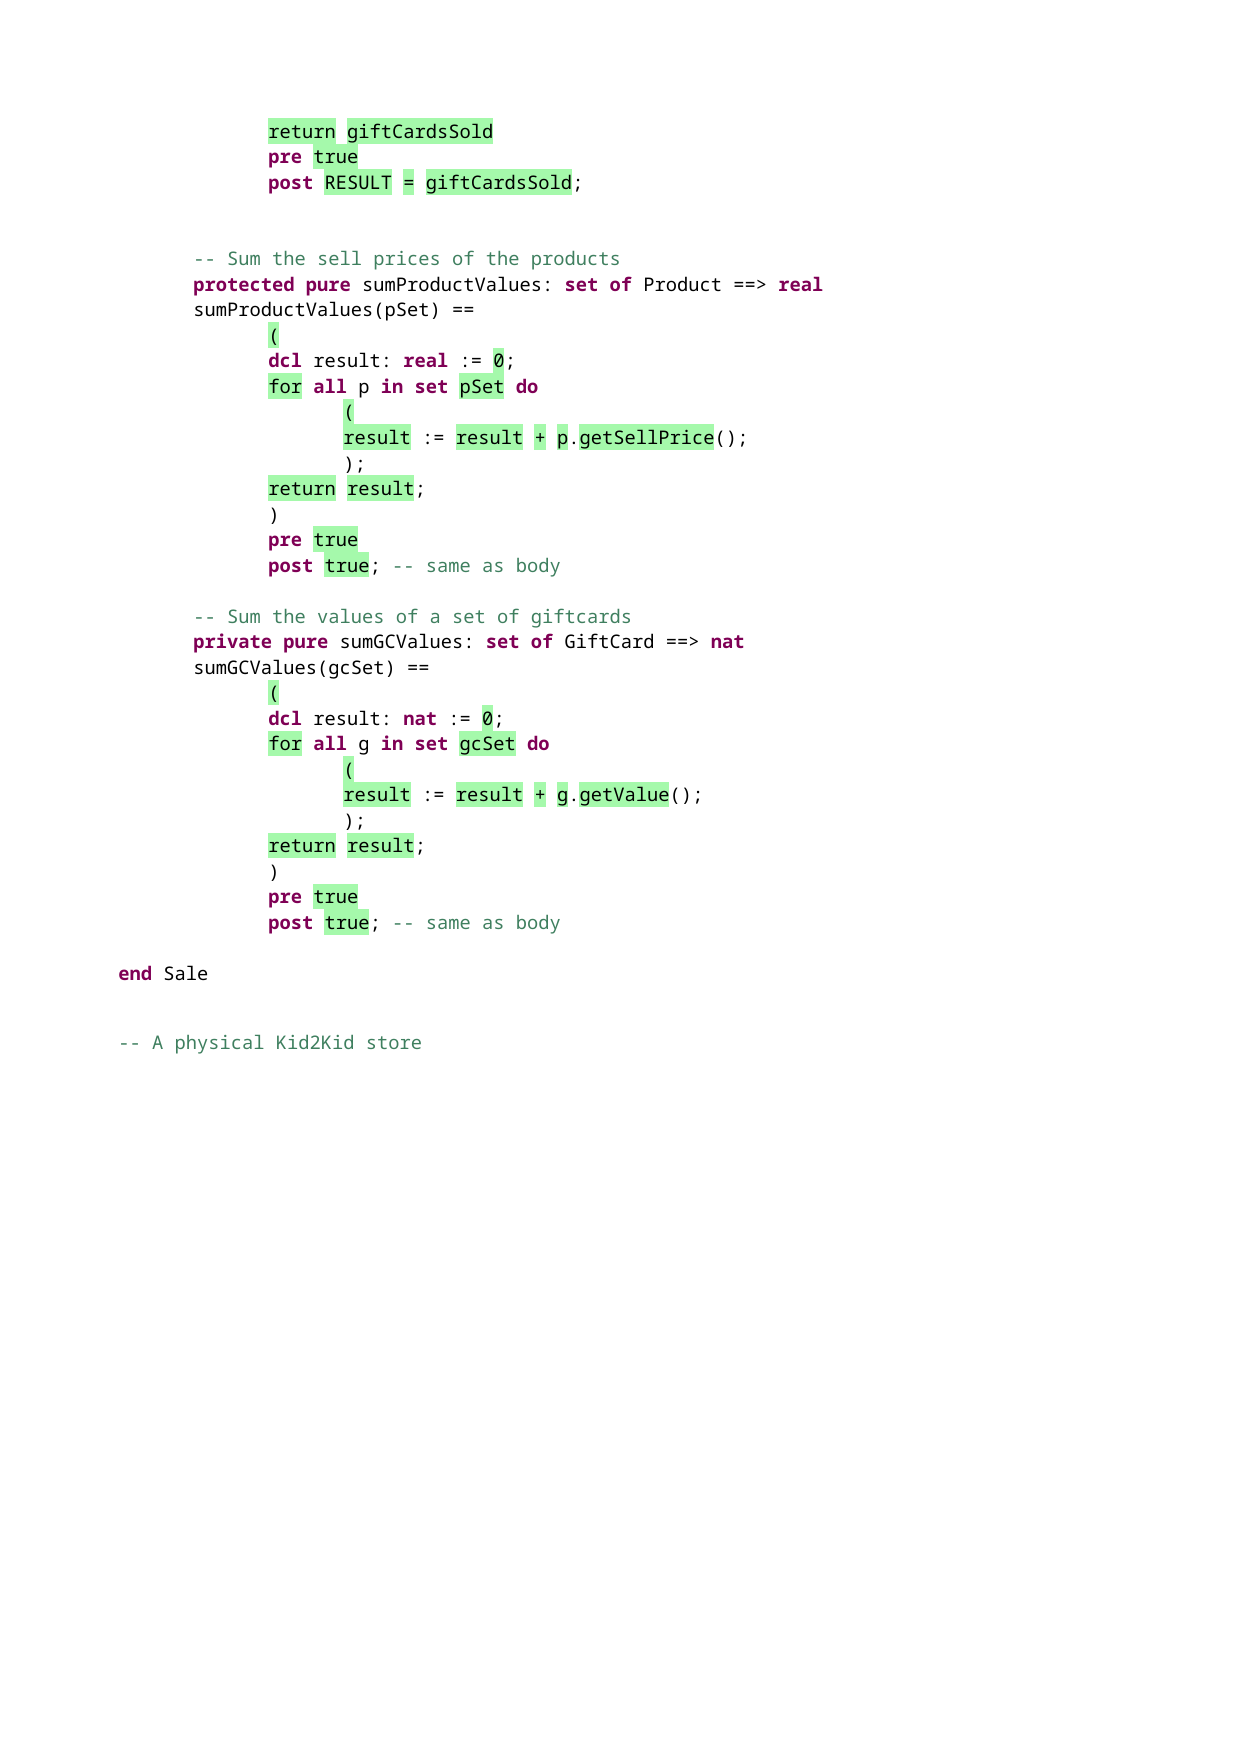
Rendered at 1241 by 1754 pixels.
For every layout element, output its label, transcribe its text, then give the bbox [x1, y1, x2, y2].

text return result; [118, 475, 1122, 501]
text ( [118, 756, 1122, 782]
text -- Sum the sell prices of the products [118, 246, 1122, 271]
text dcl result: real := 0; [118, 348, 1122, 373]
text dcl result: nat := 0; [118, 705, 1122, 731]
text result := result + p.getSellPrice(); [118, 424, 1122, 450]
text post true; -- same as body [118, 909, 1122, 935]
text -- Sum the values of a set of giftcards [118, 603, 1122, 628]
text pre true [118, 884, 1122, 909]
text ( [118, 679, 1122, 705]
text pre true [118, 526, 1122, 552]
text for all g in set gcSet do [118, 731, 1122, 756]
text post RESULT = giftCardsSold; [118, 169, 1122, 195]
text ( [118, 322, 1122, 348]
text protected pure sumProductValues: set of Product ==> real [118, 271, 1122, 297]
text result := result + g.getValue(); [118, 782, 1122, 807]
text return result; [118, 833, 1122, 858]
text -- A physical Kid2Kid store [118, 1029, 1122, 1054]
text ); [118, 807, 1122, 833]
text ) [118, 501, 1122, 526]
text ( [118, 399, 1122, 424]
text sumProductValues(pSet) == [118, 297, 1122, 322]
text ); [118, 450, 1122, 475]
text sumGCValues(gcSet) == [118, 654, 1122, 679]
text pre true [118, 144, 1122, 169]
text private pure sumGCValues: set of GiftCard ==> nat [118, 628, 1122, 654]
text for all p in set pSet do [118, 373, 1122, 399]
text post true; -- same as body [118, 552, 1122, 577]
text return giftCardsSold [118, 118, 1122, 144]
text ) [118, 858, 1122, 884]
text end Sale [118, 960, 1122, 986]
